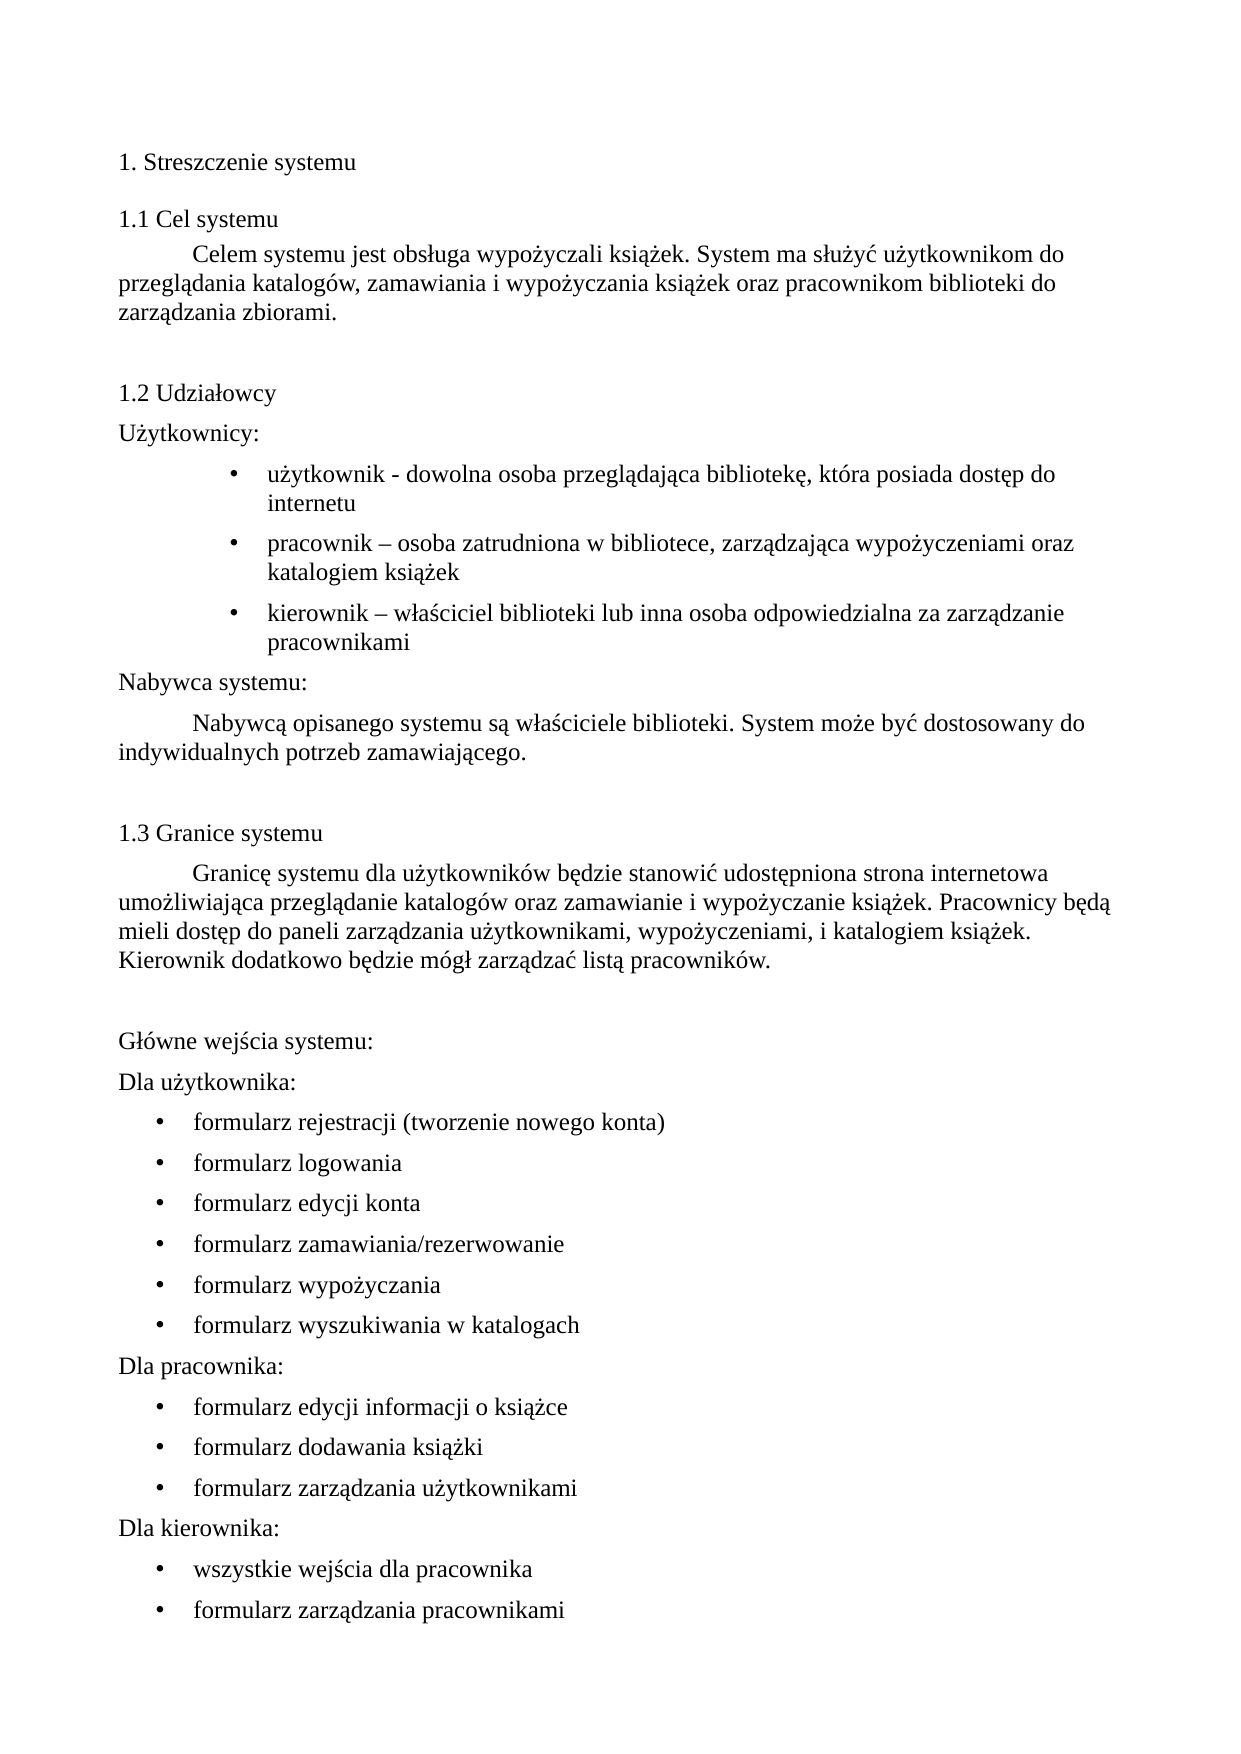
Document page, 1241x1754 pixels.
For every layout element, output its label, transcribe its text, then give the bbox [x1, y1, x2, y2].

list użytkownik - dowolna osoba przeglądająca bibliotekę, która posiada dostęp do internetu [229, 459, 1122, 517]
text Granicę systemu dla użytkowników będzie stanowić udostępniona strona internetowa umożliwiająca przeglądanie katalogów oraz zamawianie i wypożyczanie książek. Pracownicy będą mieli dostęp do paneli zarządzania użytkownikami, wypożyczeniami, i katalogiem książek. Kierownik dodatkowo będzie mógł zarządzać listą pracowników. [118, 858, 1122, 973]
text Użytkownicy: [118, 418, 1122, 447]
text Celem systemu jest obsługa wypożyczali książek. System ma służyć użytkownikom do przeglądania katalogów, zamawiania i wypożyczania książek oraz pracownikom biblioteki do zarządzania zbiorami. [118, 239, 1122, 325]
list formularz wyszukiwania w katalogach [156, 1310, 1122, 1339]
list formularz edycji konta [156, 1188, 1122, 1217]
list formularz edycji informacji o książce [156, 1392, 1122, 1420]
text Dla użytkownika: [118, 1067, 1122, 1095]
list formularz zarządzania użytkownikami [156, 1473, 1122, 1502]
text Nabywca systemu: [118, 667, 1122, 696]
text 1.2 Udziałowcy [118, 378, 1122, 407]
list formularz rejestracji (tworzenie nowego konta) [156, 1107, 1122, 1136]
list formularz zamawiania/rezerwowanie [156, 1229, 1122, 1258]
list formularz wypożyczania [156, 1270, 1122, 1298]
text 1.3 Granice systemu [118, 818, 1122, 847]
list pracownik – osoba zatrudniona w bibliotece, zarządzająca wypożyczeniami oraz katalogiem książek [229, 528, 1122, 586]
list kierownik – właściciel biblioteki lub inna osoba odpowiedzialna za zarządzanie pracownikami [229, 598, 1122, 655]
list wszystkie wejścia dla pracownika [156, 1554, 1122, 1583]
text Dla pracownika: [118, 1351, 1122, 1380]
list formularz zarządzania pracownikami [156, 1595, 1122, 1623]
text Dla kierownika: [118, 1513, 1122, 1542]
list formularz dodawania książki [156, 1432, 1122, 1461]
text Nabywcą opisanego systemu są właściciele biblioteki. System może być dostosowany do indywidualnych potrzeb zamawiającego. [118, 708, 1122, 765]
text Główne wejścia systemu: [118, 1026, 1122, 1055]
list formularz logowania [156, 1148, 1122, 1177]
text 1. Streszczenie systemu [118, 147, 1122, 176]
text 1.1 Cel systemu [118, 204, 1122, 233]
